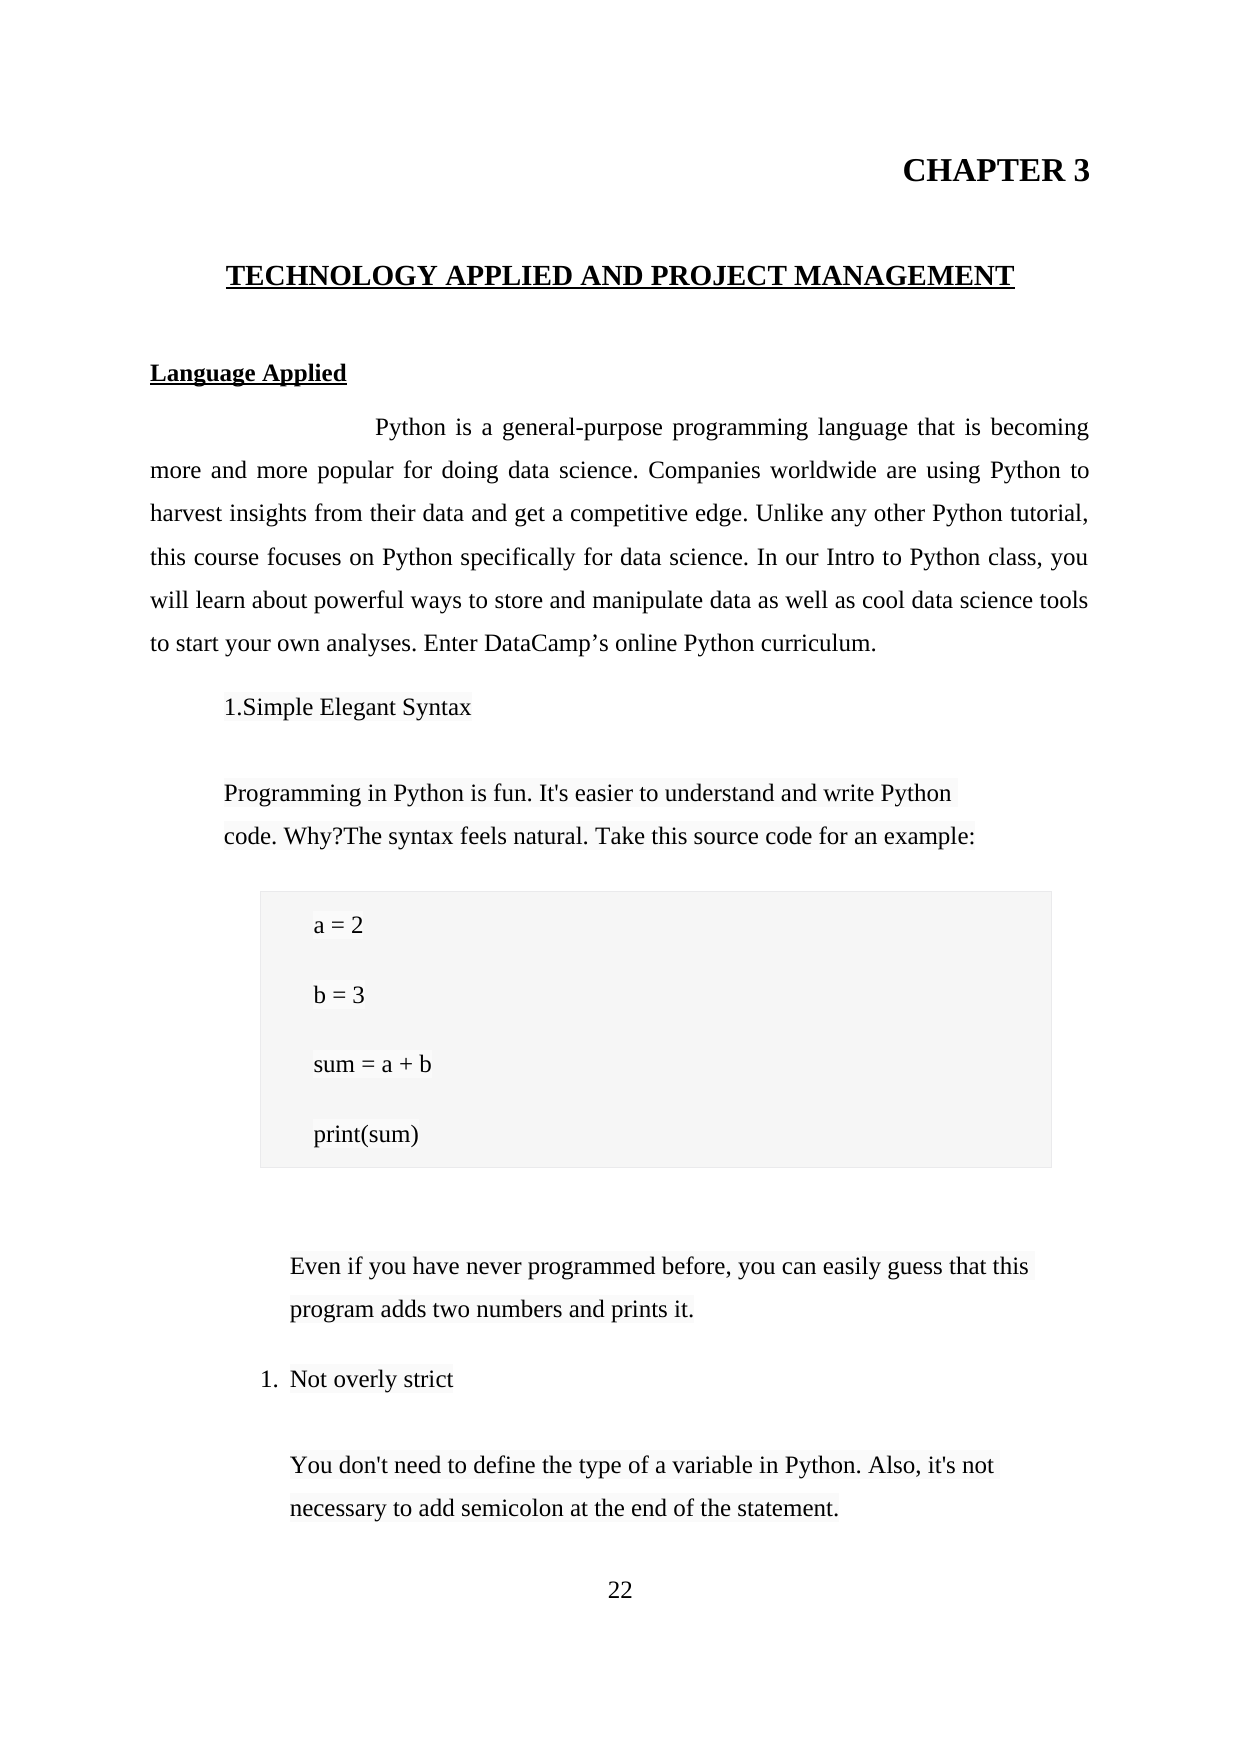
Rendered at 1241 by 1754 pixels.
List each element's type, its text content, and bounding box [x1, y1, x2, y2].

text Python is a general-purpose programming language that is becoming more and more popular for doing data science. Companies worldwide are using Python to harvest insights from their data and get a competitive edge. Unlike any other Python tutorial, this course focuses on Python specifically for data science. In our Intro to Python class, you will learn about powerful ways to store and manipulate data as well as cool data science tools to start your own analyses. Enter DataCamp’s online Python curriculum. [150, 412, 1090, 657]
list Not overly strict You don't need to define the type of a variable in Python. Also, it's not necessary to add semicolon at the end of the statement. [260, 1364, 1051, 1522]
list print(sum) [261, 1099, 1051, 1167]
list b = 3 [261, 960, 1051, 1009]
list sum = a + b [261, 1030, 1051, 1078]
list 1.Simple Elegant Syntax Programming in Python is fun. It's easier to understand and write Python code. Why?The syntax feels natural. Take this source code for an example: [194, 692, 1051, 850]
list a = 2 [261, 892, 1051, 939]
text CHAPTER 3 [450, 150, 1090, 188]
text Language Applied [150, 358, 1090, 387]
list Even if you have never programmed before, you can easily guess that this program adds two numbers and prints it. [260, 1208, 1051, 1323]
text TECHNOLOGY APPLIED AND PROJECT MANAGEMENT [150, 258, 1090, 291]
